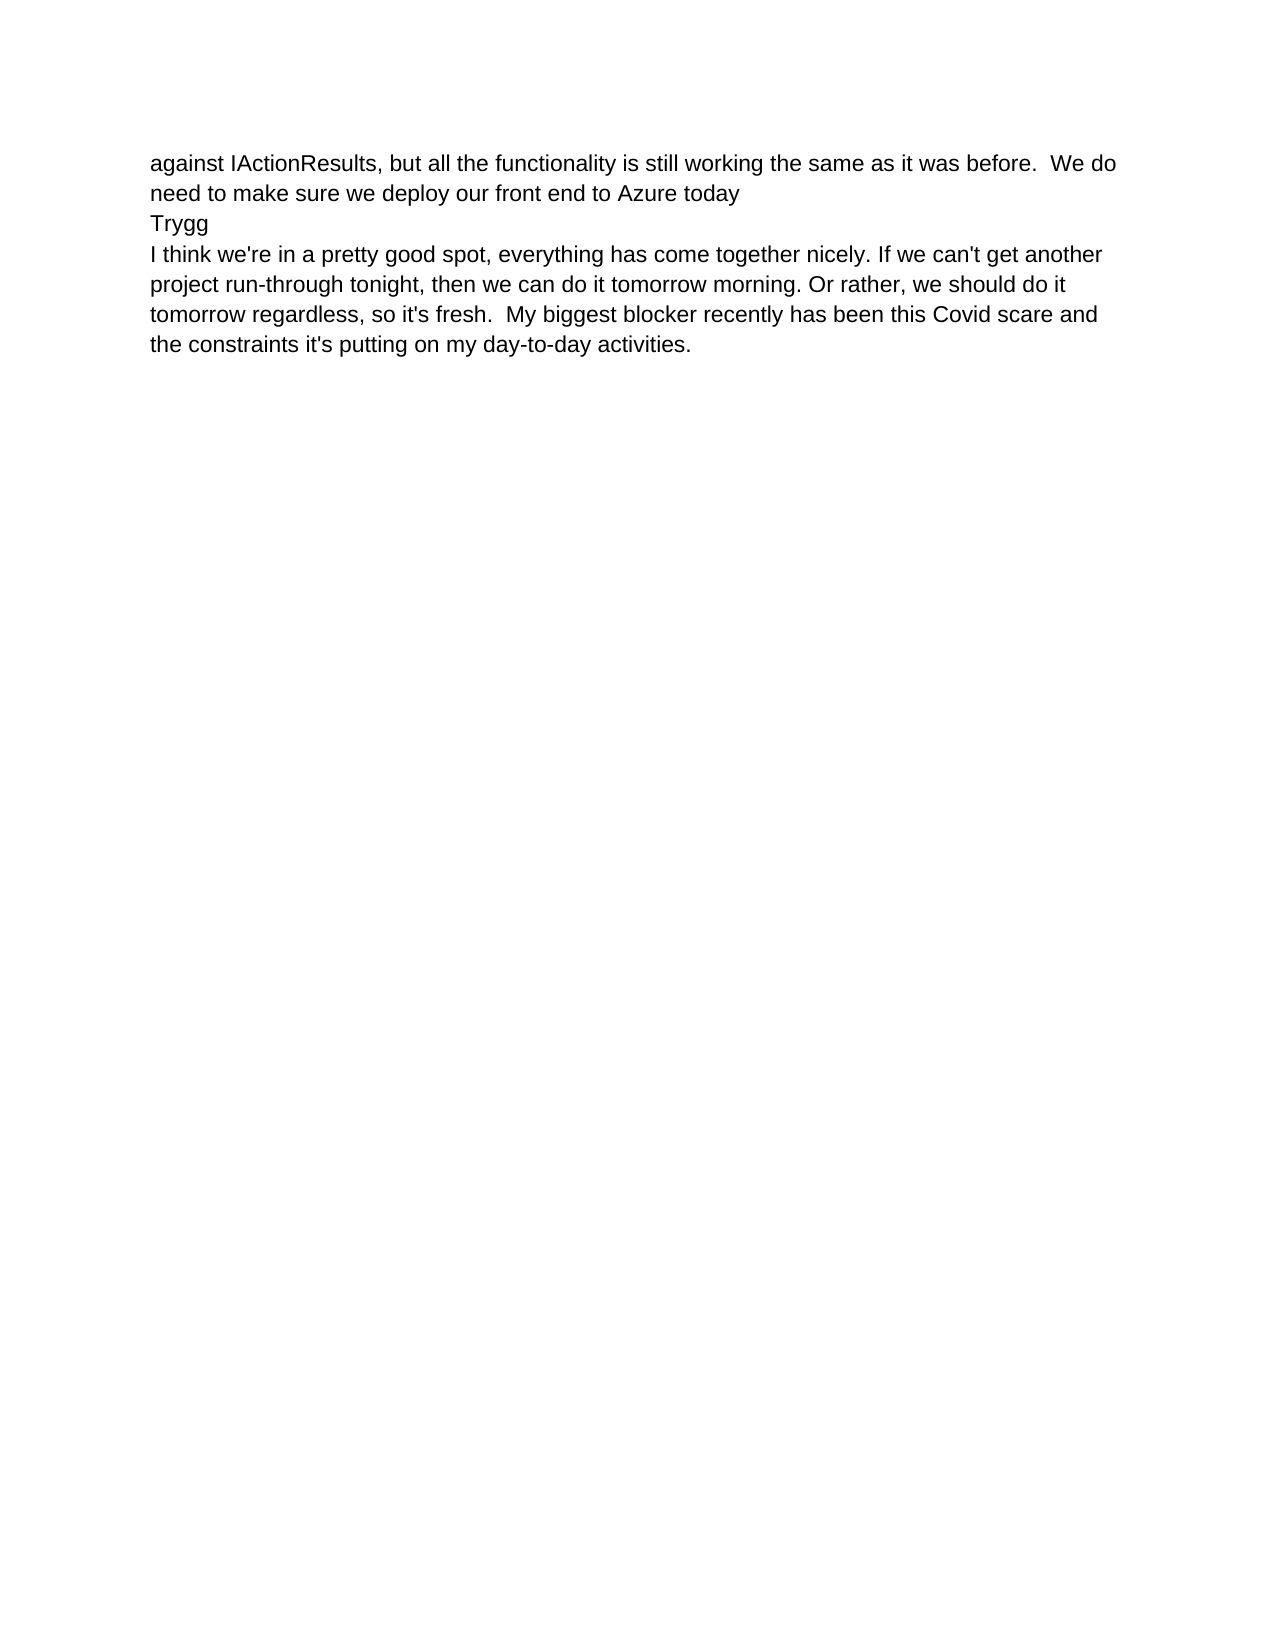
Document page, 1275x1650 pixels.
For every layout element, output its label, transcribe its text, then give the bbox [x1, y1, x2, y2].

text Trygg [150, 210, 1125, 237]
text I think we're in a pretty good spot, everything has come together nicely. If we can't get another project run-through tonight, then we can do it tomorrow morning. Or rather, we should do it tomorrow regardless, so it's fresh. My biggest blocker recently has been this Covid scare and the constraints it's putting on my day-to-day activities. [150, 241, 1125, 358]
text against IActionResults, but all the functionality is still working the same as it was before. We do need to make sure we deploy our front end to Azure today [150, 150, 1125, 207]
